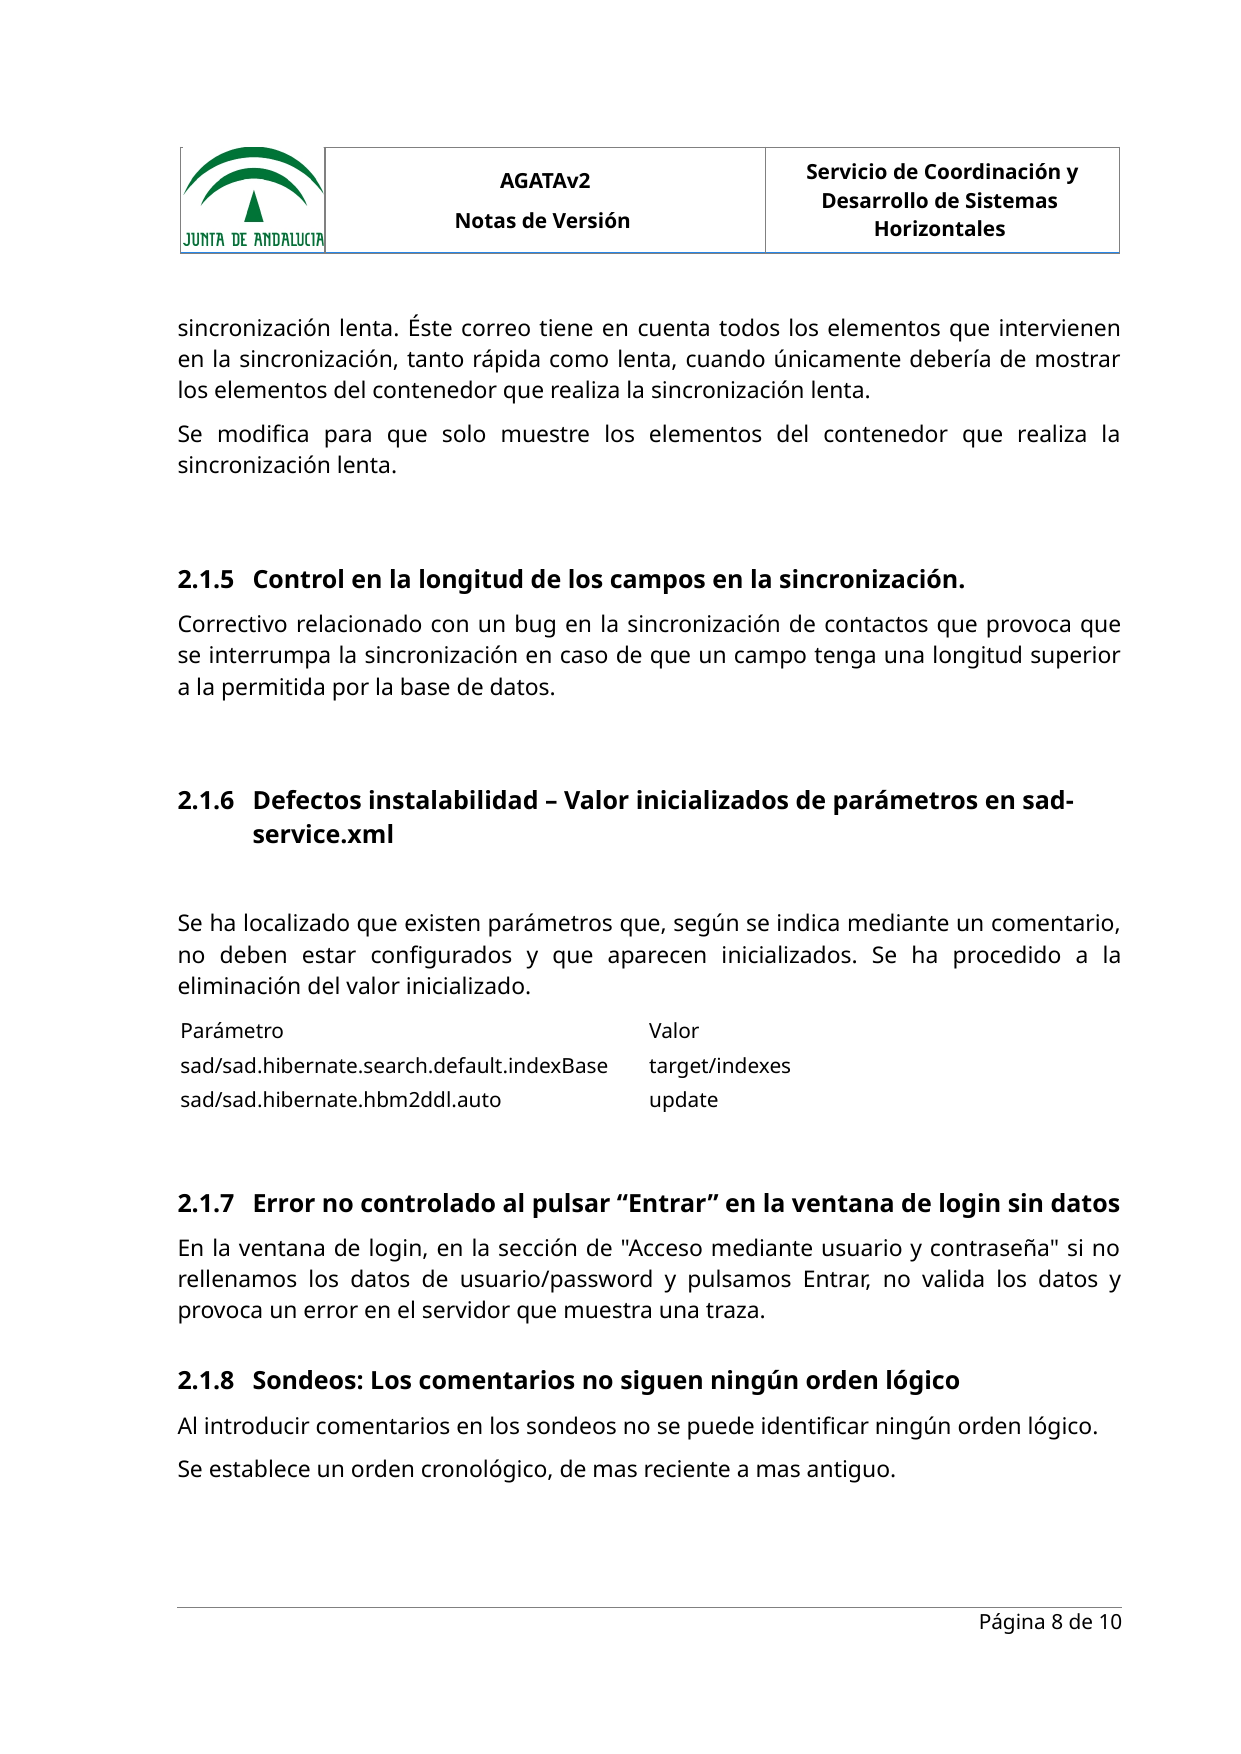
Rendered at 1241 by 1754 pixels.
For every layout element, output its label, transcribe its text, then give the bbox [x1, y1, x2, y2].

subtitle Error no controlado al pulsar “Entrar” en la ventana de login sin datos [177, 1185, 1122, 1219]
text Se ha localizado que existen parámetros que, según se indica mediante un comentario, no deben estar configurados y que aparecen inicializados. Se ha procedido a la eliminación del valor inicializado. [177, 907, 1122, 1001]
text Al introducir comentarios en los sondeos no se puede identificar ningún orden lógico. [177, 1409, 1122, 1441]
table_cell target/indexes [646, 1048, 810, 1082]
text Se establece un orden cronológico, de mas reciente a mas antiguo. [177, 1453, 1122, 1484]
subtitle Defectos instalabilidad – Valor inicializados de parámetros en sad-service.xml [177, 783, 1122, 851]
table_header Valor [646, 1014, 810, 1048]
text Se modifica para que solo muestre los elementos del contenedor que realiza la sincronización lenta. [177, 418, 1122, 480]
text En la ventana de login, en la sección de "Acceso mediante usuario y contraseña" si no rellenamos los datos de usuario/password y pulsamos Entrar, no valida los datos y provoca un error en el servidor que muestra una traza. [177, 1232, 1122, 1326]
table_cell update [646, 1082, 810, 1116]
table_header Parámetro [177, 1014, 646, 1048]
text sincronización lenta. Éste correo tiene en cuenta todos los elementos que intervienen en la sincronización, tanto rápida como lenta, cuando únicamente debería de mostrar los elementos del contenedor que realiza la sincronización lenta. [177, 311, 1122, 405]
table_cell sad/sad.hibernate.search.default.indexBase [177, 1048, 646, 1082]
text Correctivo relacionado con un bug en la sincronización de contactos que provoca que se interrumpa la sincronización en caso de que un campo tenga una longitud superior a la permitida por la base de datos. [177, 608, 1122, 702]
subtitle Sondeos: Los comentarios no siguen ningún orden lógico [177, 1363, 1122, 1397]
subtitle Control en la longitud de los campos en la sincronización. [177, 561, 1122, 596]
picture [183, 147, 324, 246]
table_cell sad/sad.hibernate.hbm2ddl.auto [177, 1082, 646, 1116]
